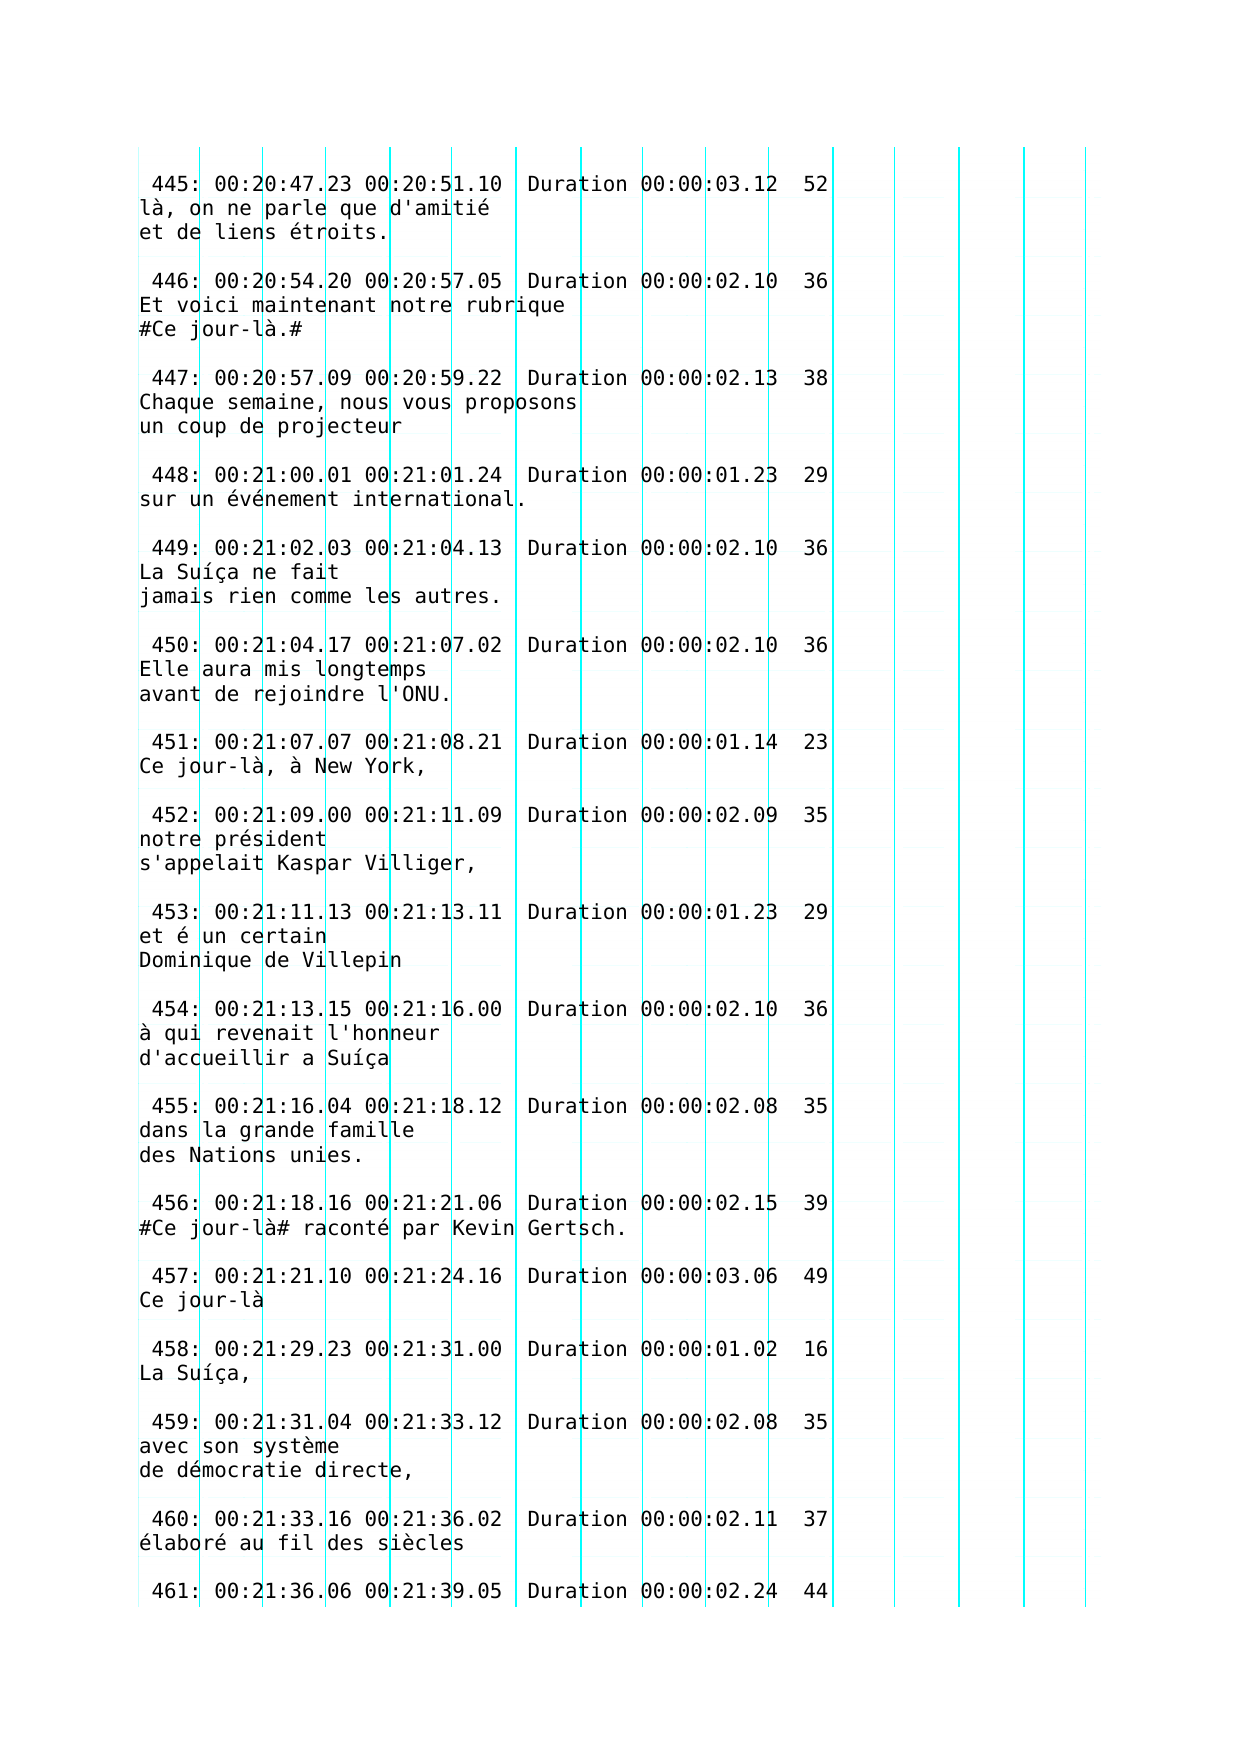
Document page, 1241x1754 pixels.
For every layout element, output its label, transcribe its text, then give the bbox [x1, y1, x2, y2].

text La Suíça, [139, 1361, 1101, 1385]
text 451: 00:21:07.07 00:21:08.21 Duration 00:00:01.14 23 [139, 730, 1101, 754]
text à qui revenait l'honneur [139, 1021, 1101, 1046]
text 449: 00:21:02.03 00:21:04.13 Duration 00:00:02.10 36 [139, 536, 1101, 560]
text avec son système [139, 1434, 1101, 1458]
text 458: 00:21:29.23 00:21:31.00 Duration 00:00:01.02 16 [139, 1337, 1101, 1361]
text 448: 00:21:00.01 00:21:01.24 Duration 00:00:01.23 29 [139, 463, 1101, 487]
text 456: 00:21:18.16 00:21:21.06 Duration 00:00:02.15 39 [139, 1191, 1101, 1216]
text 455: 00:21:16.04 00:21:18.12 Duration 00:00:02.08 35 [139, 1094, 1101, 1118]
text 457: 00:21:21.10 00:21:24.16 Duration 00:00:03.06 49 [139, 1264, 1101, 1288]
text jamais rien comme les autres. [139, 584, 1101, 609]
text notre président [139, 827, 1101, 851]
text un coup de projecteur [139, 414, 1101, 439]
text 453: 00:21:11.13 00:21:13.11 Duration 00:00:01.23 29 [139, 900, 1101, 924]
text de démocratie directe, [139, 1458, 1101, 1482]
text 450: 00:21:04.17 00:21:07.02 Duration 00:00:02.10 36 [139, 633, 1101, 657]
text Chaque semaine, nous vous proposons [139, 390, 1101, 414]
text s'appelait Kaspar Villiger, [139, 851, 1101, 876]
text 446: 00:20:54.20 00:20:57.05 Duration 00:00:02.10 36 [139, 269, 1101, 293]
text La Suíça ne fait [139, 560, 1101, 584]
text 454: 00:21:13.15 00:21:16.00 Duration 00:00:02.10 36 [139, 997, 1101, 1021]
text Ce jour-là [139, 1288, 1101, 1313]
text #Ce jour-là.# [139, 317, 1101, 342]
text et de liens étroits. [139, 220, 1101, 245]
text élaboré au fil des siècles [139, 1531, 1101, 1555]
text 461: 00:21:36.06 00:21:39.05 Duration 00:00:02.24 44 [139, 1579, 1101, 1604]
text 447: 00:20:57.09 00:20:59.22 Duration 00:00:02.13 38 [139, 366, 1101, 390]
picture [138, 147, 1102, 1607]
text 459: 00:21:31.04 00:21:33.12 Duration 00:00:02.08 35 [139, 1410, 1101, 1434]
text 460: 00:21:33.16 00:21:36.02 Duration 00:00:02.11 37 [139, 1507, 1101, 1531]
text avant de rejoindre l'ONU. [139, 682, 1101, 706]
text sur un événement international. [139, 487, 1101, 512]
text #Ce jour-là# raconté par Kevin Gertsch. [139, 1216, 1101, 1240]
text Ce jour-là, à New York, [139, 754, 1101, 779]
text d'accueillir a Suíça [139, 1046, 1101, 1070]
text 452: 00:21:09.00 00:21:11.09 Duration 00:00:02.09 35 [139, 803, 1101, 827]
text Et voici maintenant notre rubrique [139, 293, 1101, 317]
text et é un certain [139, 924, 1101, 948]
text Elle aura mis longtemps [139, 657, 1101, 682]
text des Nations unies. [139, 1143, 1101, 1167]
text Dominique de Villepin [139, 948, 1101, 973]
text dans la grande famille [139, 1118, 1101, 1143]
text 445: 00:20:47.23 00:20:51.10 Duration 00:00:03.12 52 [139, 172, 1101, 196]
text là, on ne parle que d'amitié [139, 196, 1101, 220]
